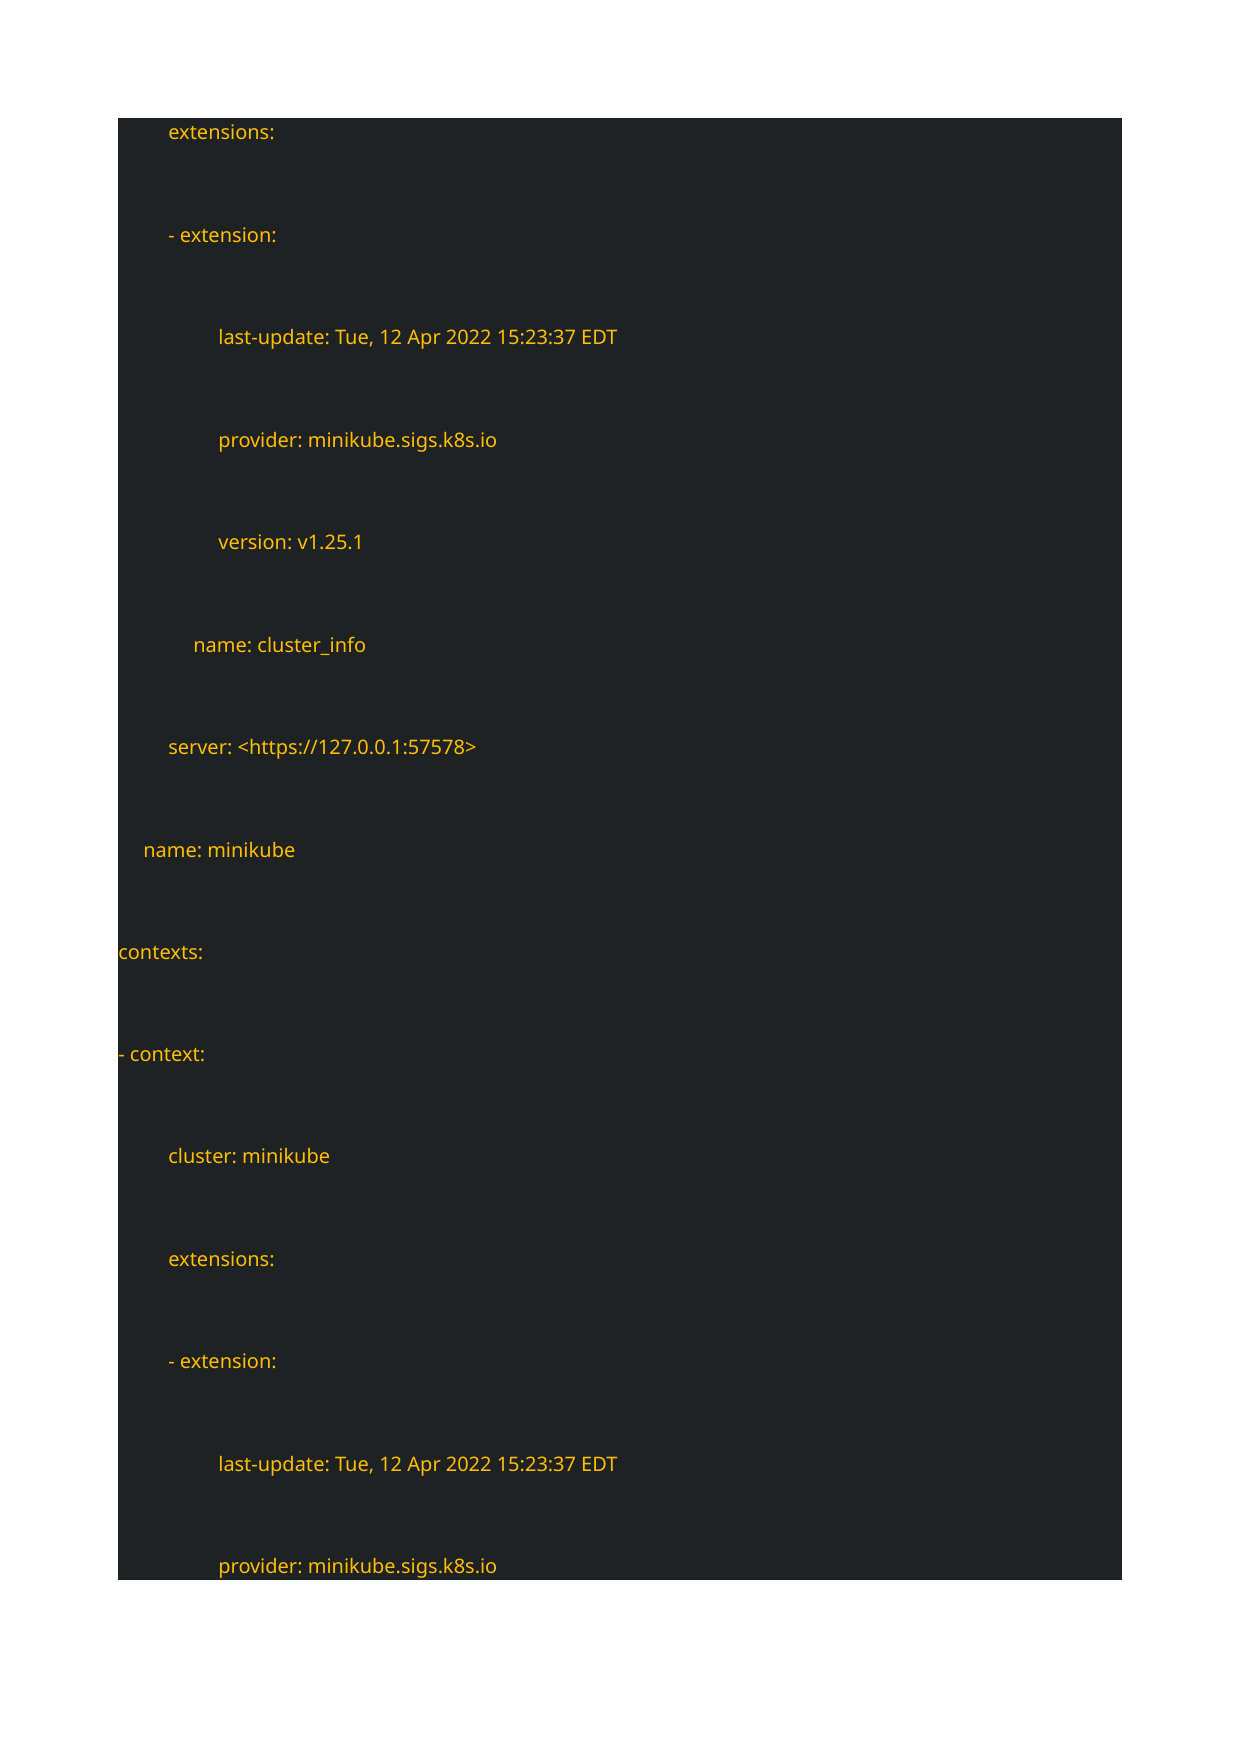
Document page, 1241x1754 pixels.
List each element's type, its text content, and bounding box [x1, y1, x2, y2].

text server: <https://127.0.0.1:57578> [118, 733, 1122, 761]
text extensions: [118, 1245, 1122, 1273]
text - extension: [118, 221, 1122, 248]
text version: v1.25.1 [118, 528, 1122, 556]
text name: cluster_info [118, 631, 1122, 658]
text last-update: Tue, 12 Apr 2022 15:23:37 EDT [118, 1450, 1122, 1478]
text contexts: [118, 938, 1122, 965]
text name: minikube [118, 836, 1122, 863]
text provider: minikube.sigs.k8s.io [118, 1552, 1122, 1580]
text - context: [118, 1040, 1122, 1068]
text - extension: [118, 1347, 1122, 1375]
text extensions: [118, 118, 1122, 146]
text last-update: Tue, 12 Apr 2022 15:23:37 EDT [118, 323, 1122, 351]
text cluster: minikube [118, 1142, 1122, 1170]
text provider: minikube.sigs.k8s.io [118, 426, 1122, 453]
